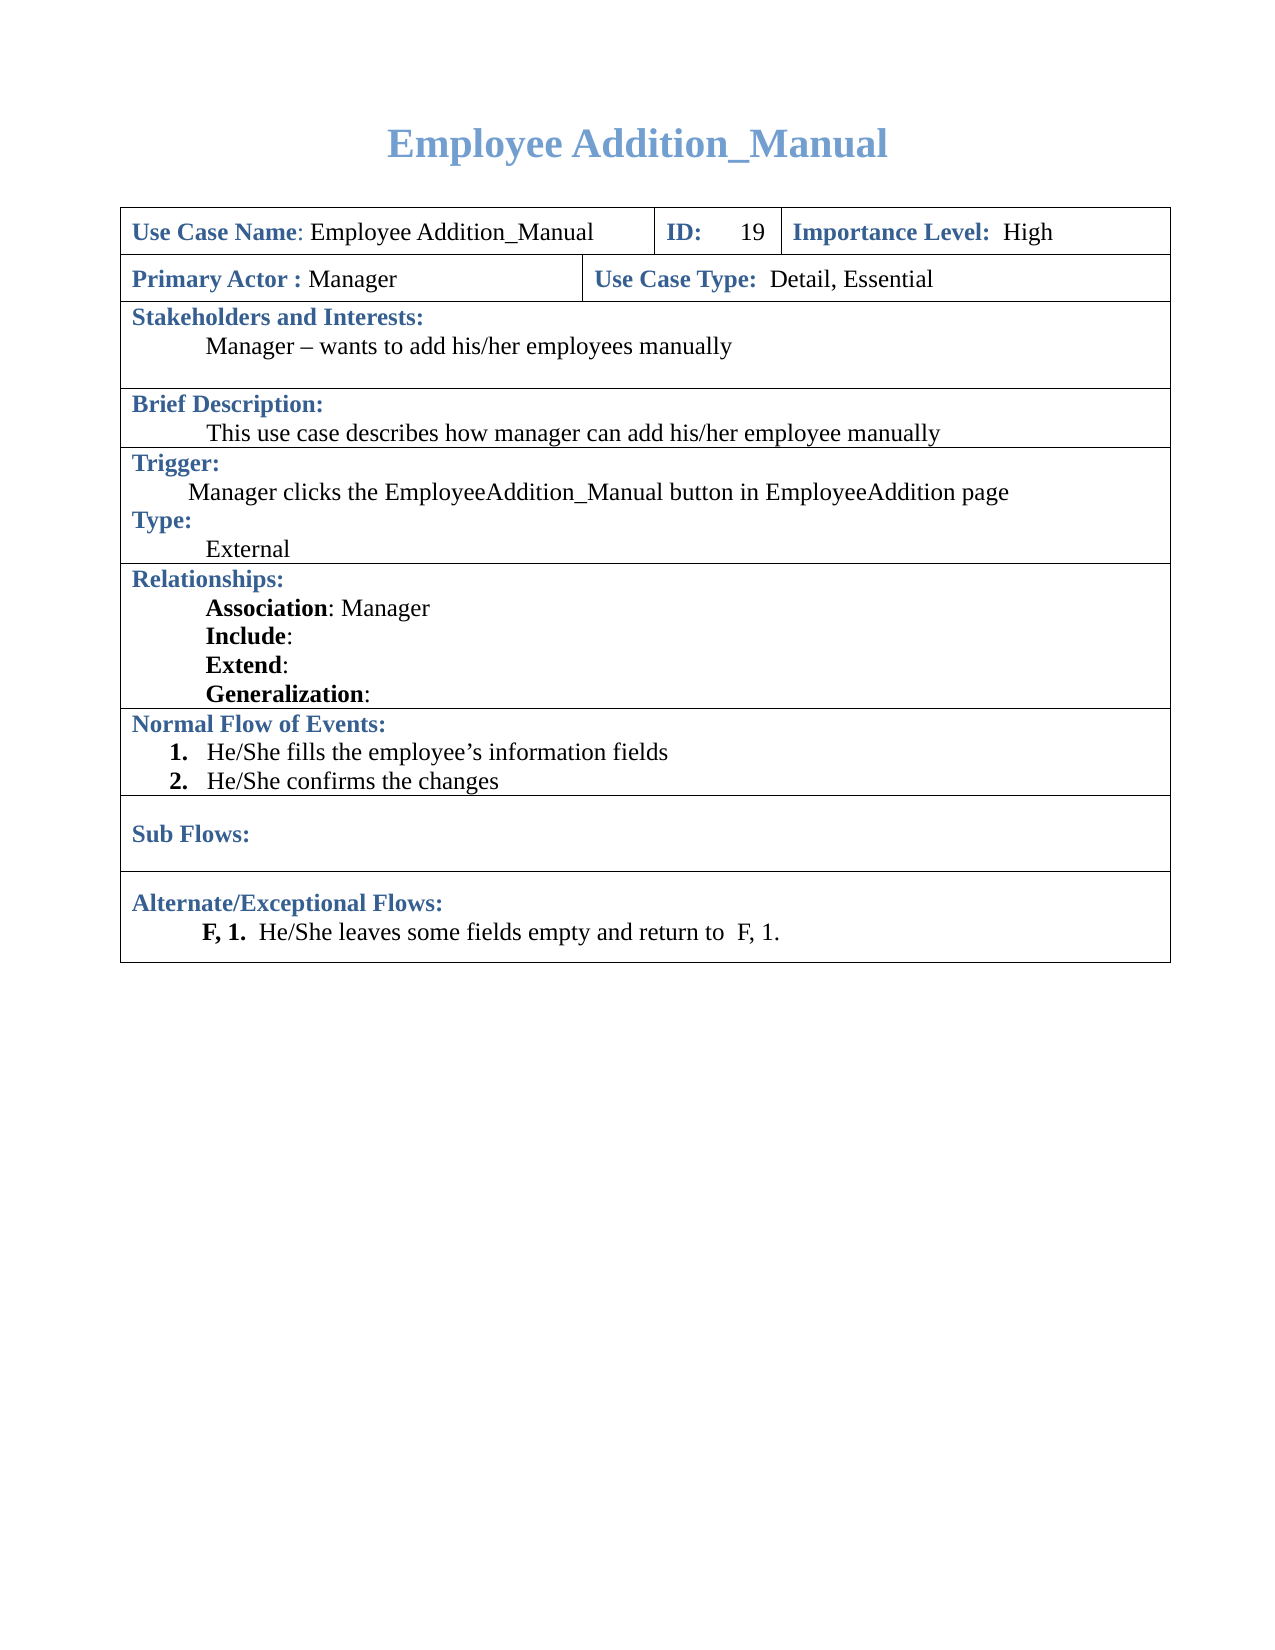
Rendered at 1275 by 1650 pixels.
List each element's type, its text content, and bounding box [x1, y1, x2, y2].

title Employee Addition_Manual [118, 118, 1157, 166]
table_cell Relationships: Association: Manager Include: Extend: Generalization: [121, 564, 1170, 708]
table_header Use Case Name: Employee Addition_Manual [121, 208, 654, 254]
table_cell Stakeholders and Interests: Manager – wants to add his/her employees manually [121, 302, 1170, 388]
table_header ID: 19 [655, 208, 781, 254]
table_cell Normal Flow of Events: He/She fills the employee’s information fields He/She confirms the changes [121, 709, 1170, 795]
table_cell Sub Flows: [121, 796, 1170, 871]
table_cell Alternate/Exceptional Flows: F, 1. He/She leaves some fields empty and return to F, 1. [121, 872, 1170, 962]
table_cell Primary Actor : Manager [121, 255, 582, 301]
table_header Importance Level: High [782, 208, 1170, 254]
table_cell Use Case Type: Detail, Essential [583, 255, 1170, 301]
table_cell Brief Description: This use case describes how manager can add his/her employee manually [121, 389, 1170, 447]
table_cell Trigger: Manager clicks the EmployeeAddition_Manual button in EmployeeAddition page Type: External [121, 448, 1170, 563]
